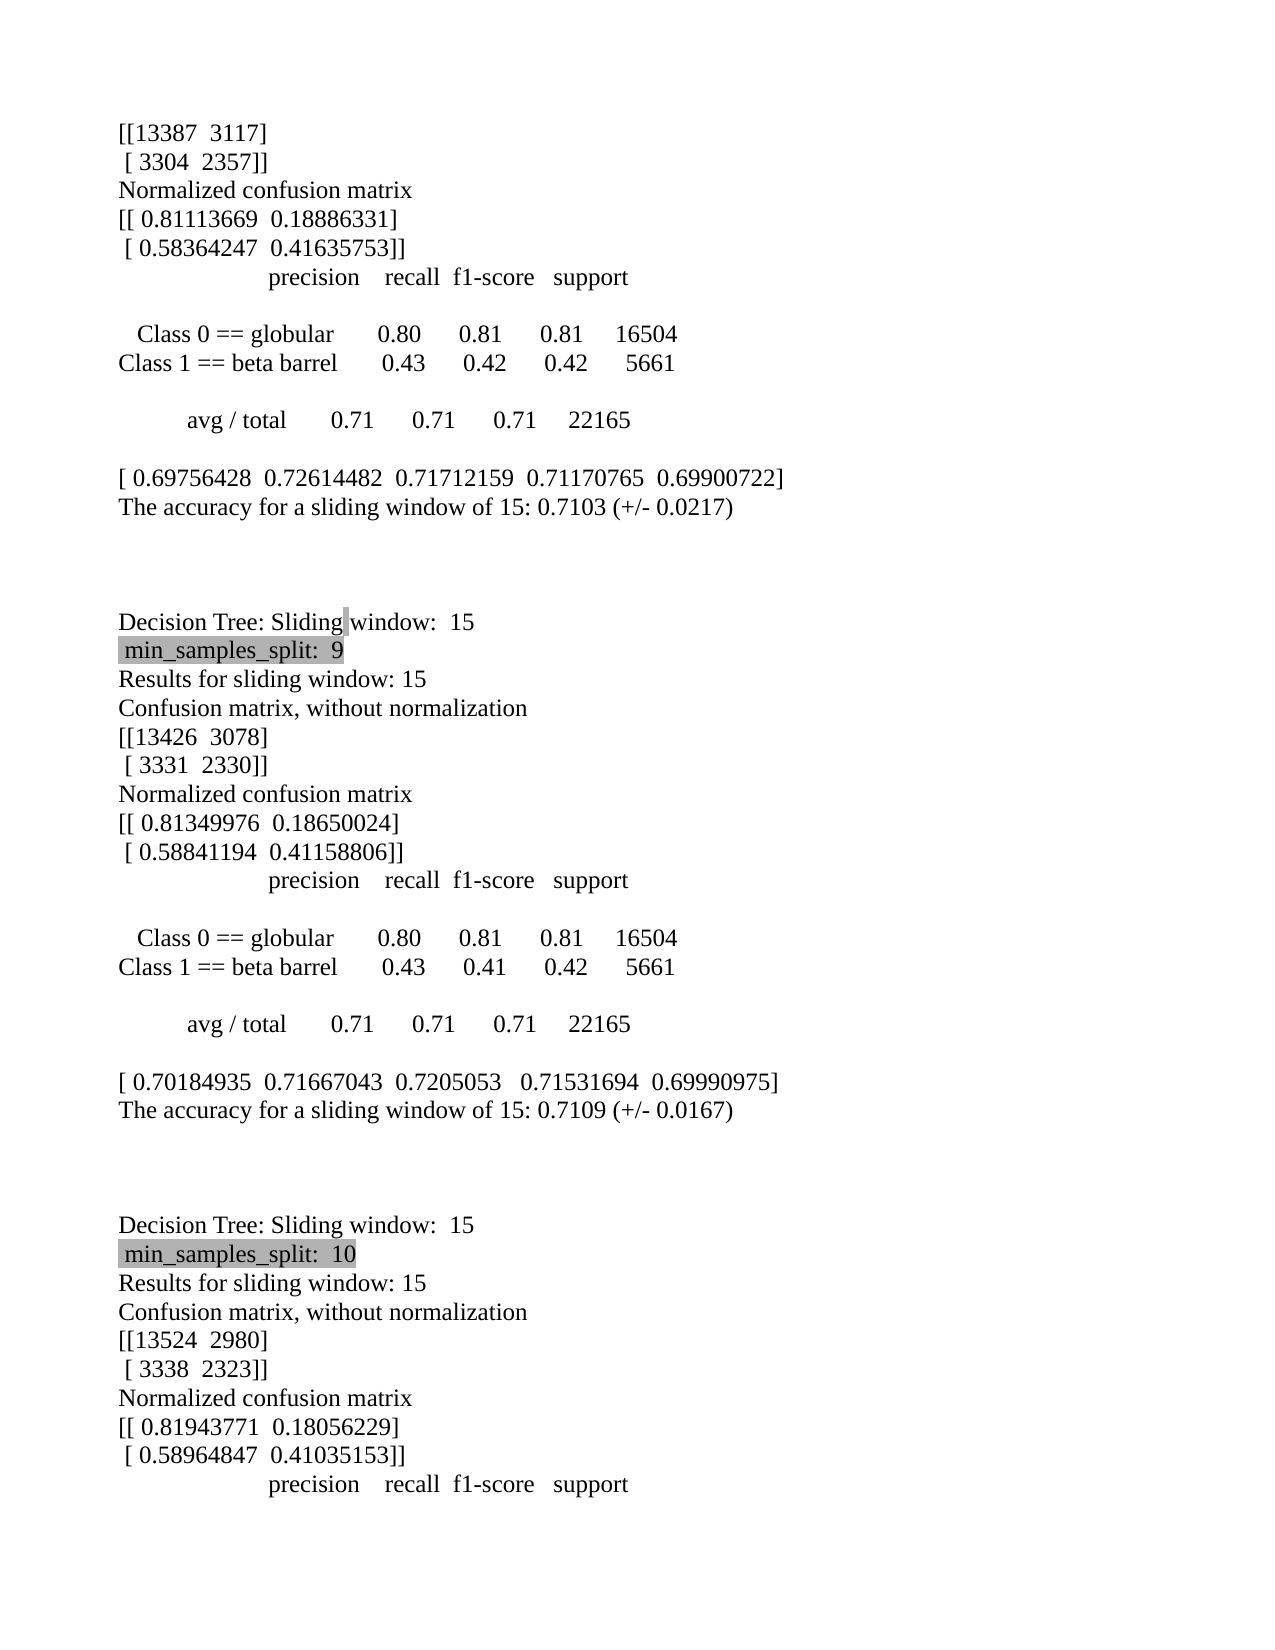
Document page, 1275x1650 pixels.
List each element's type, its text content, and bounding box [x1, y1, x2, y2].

text [ 0.58964847 0.41035153]] [118, 1441, 1157, 1469]
text The accuracy for a sliding window of 15: 0.7103 (+/- 0.0217) [118, 492, 1157, 521]
text [ 3338 2323]] [118, 1354, 1157, 1383]
text [[13387 3117] [118, 118, 1157, 147]
text precision recall f1-score support [118, 866, 1157, 894]
text Class 0 == globular 0.80 0.81 0.81 16504 [118, 923, 1157, 952]
text [[ 0.81943771 0.18056229] [118, 1412, 1157, 1441]
text [ 3304 2357]] [118, 147, 1157, 176]
text [ 0.69756428 0.72614482 0.71712159 0.71170765 0.69900722] [118, 463, 1157, 492]
text Decision Tree: Sliding window: 15 [118, 607, 1157, 636]
text [[13524 2980] [118, 1326, 1157, 1354]
text Normalized confusion matrix [118, 779, 1157, 808]
text [ 0.70184935 0.71667043 0.7205053 0.71531694 0.69990975] [118, 1067, 1157, 1096]
text [ 3331 2330]] [118, 751, 1157, 779]
text precision recall f1-score support [118, 262, 1157, 291]
text Class 1 == beta barrel 0.43 0.42 0.42 5661 [118, 348, 1157, 377]
text Decision Tree: Sliding window: 15 [118, 1211, 1157, 1239]
text avg / total 0.71 0.71 0.71 22165 [118, 406, 1157, 434]
text [ 0.58841194 0.41158806]] [118, 837, 1157, 866]
text Confusion matrix, without normalization [118, 693, 1157, 722]
text The accuracy for a sliding window of 15: 0.7109 (+/- 0.0167) [118, 1096, 1157, 1124]
text Normalized confusion matrix [118, 176, 1157, 204]
text min_samples_split: 9 [118, 636, 1157, 664]
text [[13426 3078] [118, 722, 1157, 751]
text Normalized confusion matrix [118, 1383, 1157, 1412]
text avg / total 0.71 0.71 0.71 22165 [118, 1009, 1157, 1038]
text Results for sliding window: 15 [118, 664, 1157, 693]
text precision recall f1-score support [118, 1469, 1157, 1498]
text Class 1 == beta barrel 0.43 0.41 0.42 5661 [118, 952, 1157, 981]
text min_samples_split: 10 [118, 1239, 1157, 1268]
text [[ 0.81113669 0.18886331] [118, 204, 1157, 233]
text Confusion matrix, without normalization [118, 1297, 1157, 1326]
text Results for sliding window: 15 [118, 1268, 1157, 1297]
text [[ 0.81349976 0.18650024] [118, 808, 1157, 837]
text [ 0.58364247 0.41635753]] [118, 233, 1157, 262]
text Class 0 == globular 0.80 0.81 0.81 16504 [118, 319, 1157, 348]
